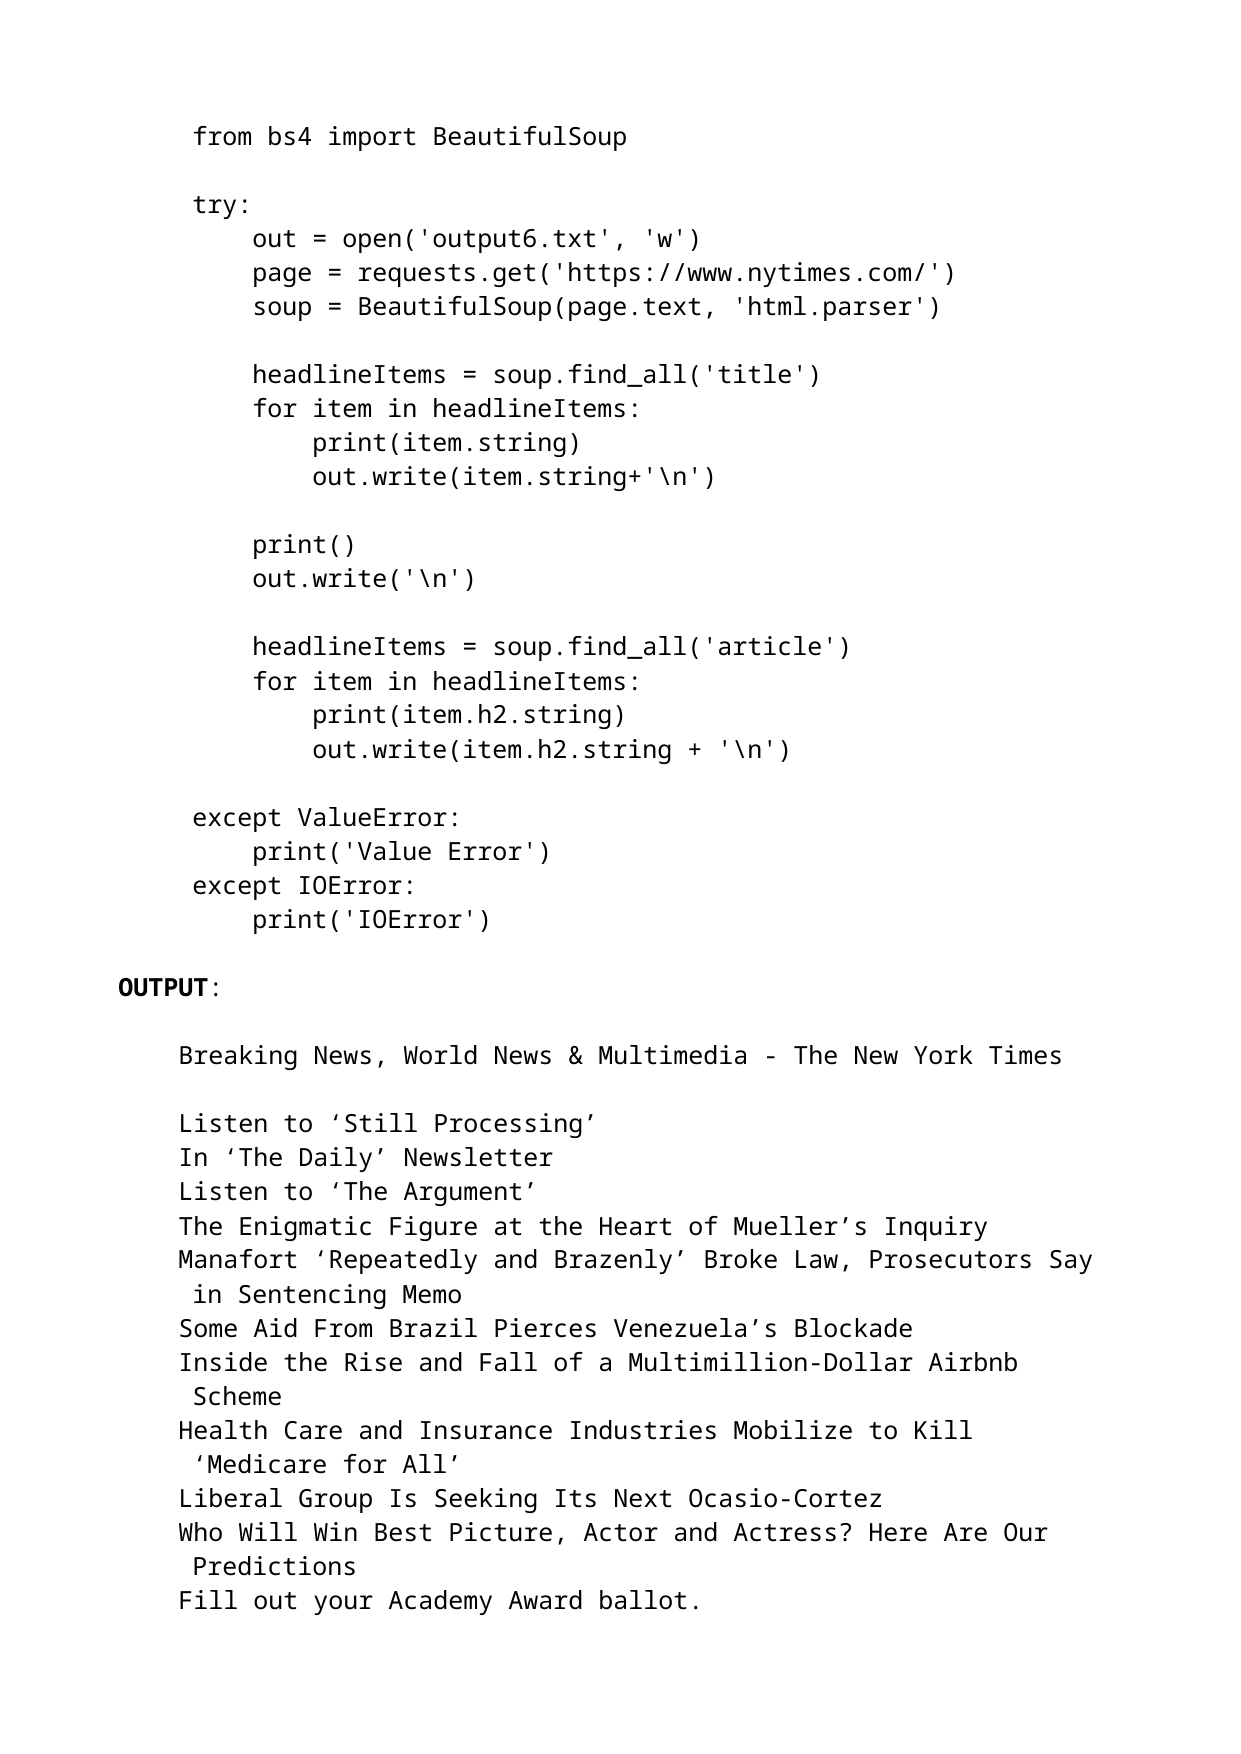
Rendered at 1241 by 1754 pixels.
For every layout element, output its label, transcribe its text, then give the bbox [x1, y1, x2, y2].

text headlineItems = soup.find_all('title') [192, 357, 1122, 391]
text The Enigmatic Figure at the Heart of Mueller’s Inquiry [118, 1208, 1122, 1242]
text Liberal Group Is Seeking Its Next Ocasio-Cortez [118, 1481, 1122, 1515]
text out.write(item.string+'\n') [192, 459, 1122, 493]
text OUTPUT: [118, 970, 1122, 1004]
text Listen to ‘Still Processing’ [118, 1106, 1122, 1140]
text Who Will Win Best Picture, Actor and Actress? Here Are Our Predictions [118, 1515, 1122, 1583]
text Health Care and Insurance Industries Mobilize to Kill ‘Medicare for All’ [118, 1412, 1122, 1481]
text for item in headlineItems: [192, 663, 1122, 697]
text print(item.string) [192, 425, 1122, 459]
text out = open('output6.txt', 'w') [192, 220, 1122, 254]
text print('IOError') [192, 902, 1122, 936]
text Listen to ‘The Argument’ [118, 1174, 1122, 1208]
text except IOError: [192, 867, 1122, 902]
text headlineItems = soup.find_all('article') [192, 629, 1122, 663]
text page = requests.get('https://www.nytimes.com/') [192, 254, 1122, 288]
text Some Aid From Brazil Pierces Venezuela’s Blockade [118, 1310, 1122, 1344]
text print('Value Error') [192, 833, 1122, 867]
text out.write('\n') [192, 561, 1122, 595]
text except ValueError: [192, 799, 1122, 833]
text print() [192, 527, 1122, 561]
text try: [192, 186, 1122, 220]
text Breaking News, World News & Multimedia - The New York Times [118, 1038, 1122, 1072]
text Fill out your Academy Award ballot. [118, 1583, 1122, 1617]
text for item in headlineItems: [192, 391, 1122, 425]
text out.write(item.h2.string + '\n') [192, 731, 1122, 765]
text Manafort ‘Repeatedly and Brazenly’ Broke Law, Prosecutors Say in Sentencing Memo [118, 1242, 1122, 1310]
text Inside the Rise and Fall of a Multimillion-Dollar Airbnb Scheme [118, 1344, 1122, 1412]
text print(item.h2.string) [192, 697, 1122, 731]
text soup = BeautifulSoup(page.text, 'html.parser') [192, 288, 1122, 322]
text In ‘The Daily’ Newsletter [118, 1140, 1122, 1174]
text from bs4 import BeautifulSoup [192, 118, 1122, 152]
